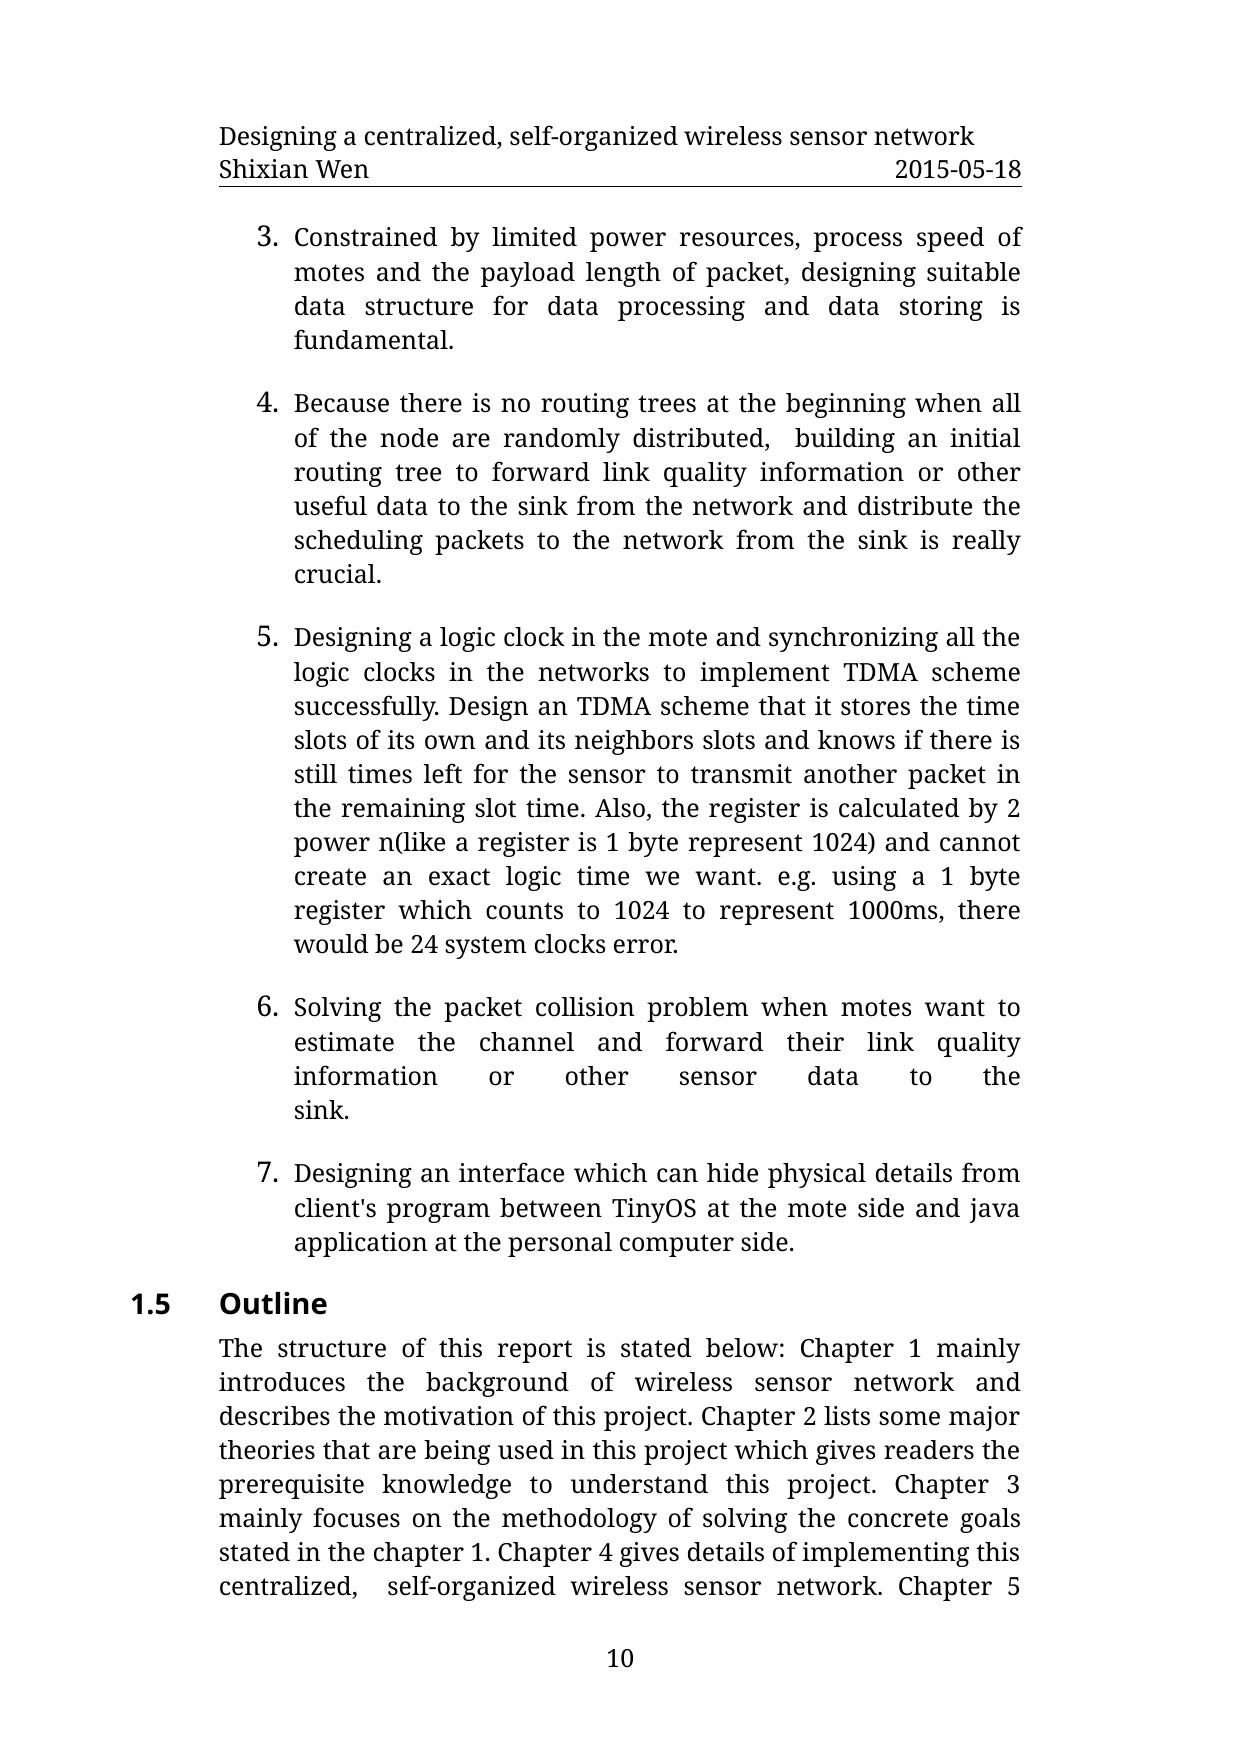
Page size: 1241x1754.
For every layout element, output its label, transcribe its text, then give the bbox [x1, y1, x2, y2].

list Solving the packet collision problem when motes want to estimate the channel and forward their link quality information or other sensor data to the sink. [256, 986, 1022, 1127]
list Designing an interface which can hide physical details from client's program between TinyOS at the mote side and java application at the personal computer side. [256, 1152, 1022, 1259]
text The structure of this report is stated below: Chapter 1 mainly introduces the background of wireless sensor network and describes the motivation of this project. Chapter 2 lists some major theories that are being used in this project which gives readers the prerequisite knowledge to understand this project. Chapter 3 mainly focuses on the methodology of solving the concrete goals stated in the chapter 1. Chapter 4 gives details of implementing this centralized, self-organized wireless sensor network. Chapter 5 [218, 1330, 1022, 1603]
subtitle Outline [130, 1283, 1022, 1323]
list Designing a logic clock in the mote and synchronizing all the logic clocks in the networks to implement TDMA scheme successfully. Design an TDMA scheme that it stores the time slots of its own and its neighbors slots and knows if there is still times left for the sensor to transmit another packet in the remaining slot time. Also, the register is calculated by 2 power n(like a register is 1 byte represent 1024) and cannot create an exact logic time we want. e.g. using a 1 byte register which counts to 1024 to represent 1000ms, there would be 24 system clocks error. [256, 616, 1022, 961]
list Because there is no routing trees at the beginning when all of the node are randomly distributed, building an initial routing tree to forward link quality information or other useful data to the sink from the network and distribute the scheduling packets to the network from the sink is really crucial. [256, 382, 1022, 591]
list Constrained by limited power resources, process speed of motes and the payload length of packet, designing suitable data structure for data processing and data storing is fundamental. [256, 216, 1022, 357]
